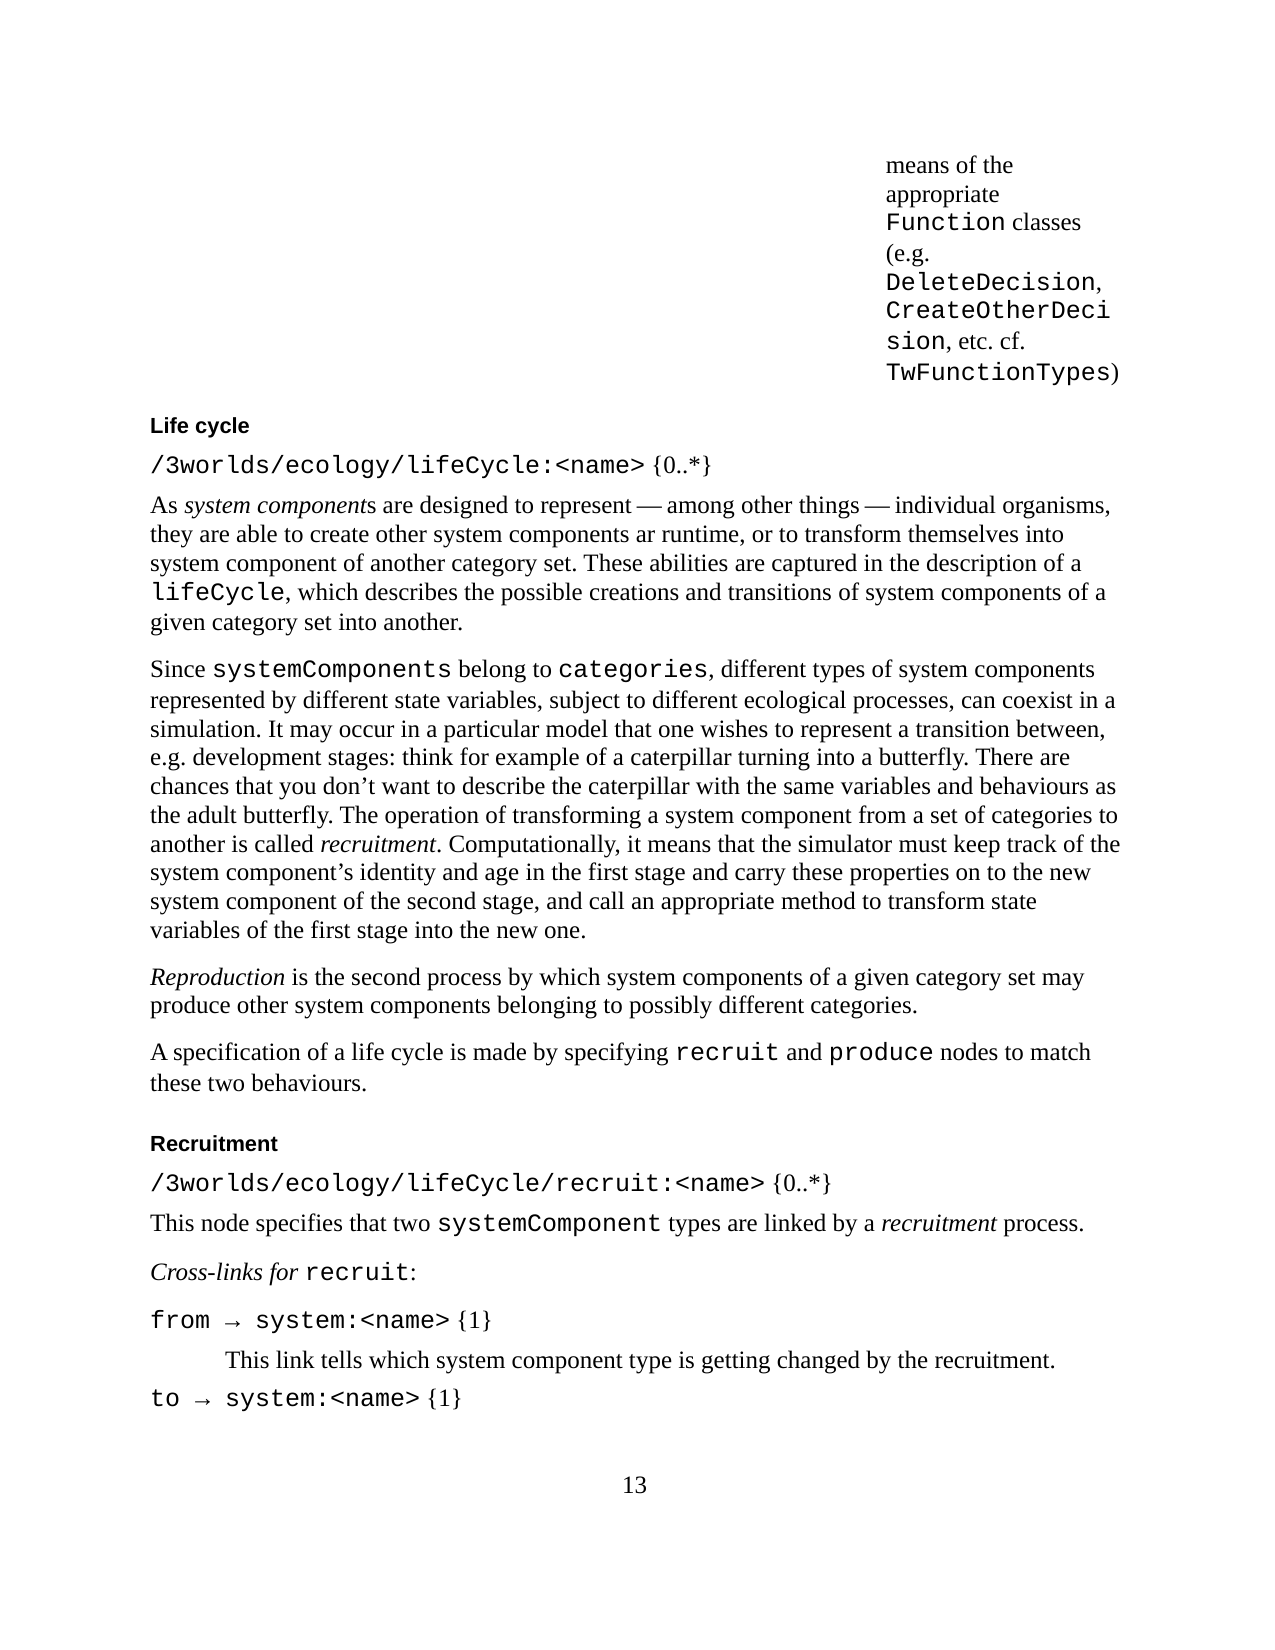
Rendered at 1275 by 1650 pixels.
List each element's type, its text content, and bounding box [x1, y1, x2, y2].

subtitle Recruitment [150, 1131, 1125, 1156]
text /3worlds/ecology/lifeCycle/recruit:<name> {0..*} [150, 1168, 1125, 1199]
text This link tells which system component type is getting changed by the recruitment. [225, 1345, 1125, 1374]
text A specification of a life cycle is made by specifying recruit and produce nodes to match these two behaviours. [150, 1037, 1125, 1097]
text to → system:<name> {1} [150, 1383, 1125, 1414]
text Reproduction is the second process by which system components of a given category set may produce other system components belonging to possibly different categories. [150, 962, 1125, 1019]
table_cell means of the appropriate Function classes (e.g. DeleteDecision, CreateOtherDecision, etc. cf. TwFunctionTypes) [881, 150, 1125, 388]
subtitle Life cycle [150, 413, 1125, 438]
table_header [150, 150, 637, 388]
text Cross-links for recruit: [150, 1257, 1125, 1288]
text As system components are designed to represent — among other things — individual organisms, they are able to create other system components ar runtime, or to transform themselves into system component of another category set. These abilities are captured in the description of a lifeCycle, which describes the possible creations and transitions of system components of a given category set into another. [150, 490, 1125, 636]
text This node specifies that two systemComponent types are linked by a recruitment process. [150, 1208, 1125, 1239]
text /3worlds/ecology/lifeCycle:<name> {0..*} [150, 451, 1125, 481]
table_cell [638, 150, 881, 388]
text from → system:<name> {1} [150, 1306, 1125, 1336]
text Since systemComponents belong to categories, different types of system components represented by different state variables, subject to different ecological processes, can coexist in a simulation. It may occur in a particular model that one wishes to represent a transition between, e.g. development stages: think for example of a caterpillar turning into a butterfly. There are chances that you don’t want to describe the caterpillar with the same variables and behaviours as the adult butterfly. The operation of transforming a system component from a set of categories to another is called recruitment. Computationally, it means that the simulator must keep track of the system component’s identity and age in the first stage and carry these properties on to the new system component of the second stage, and call an appropriate method to transform state variables of the first stage into the new one. [150, 654, 1125, 944]
